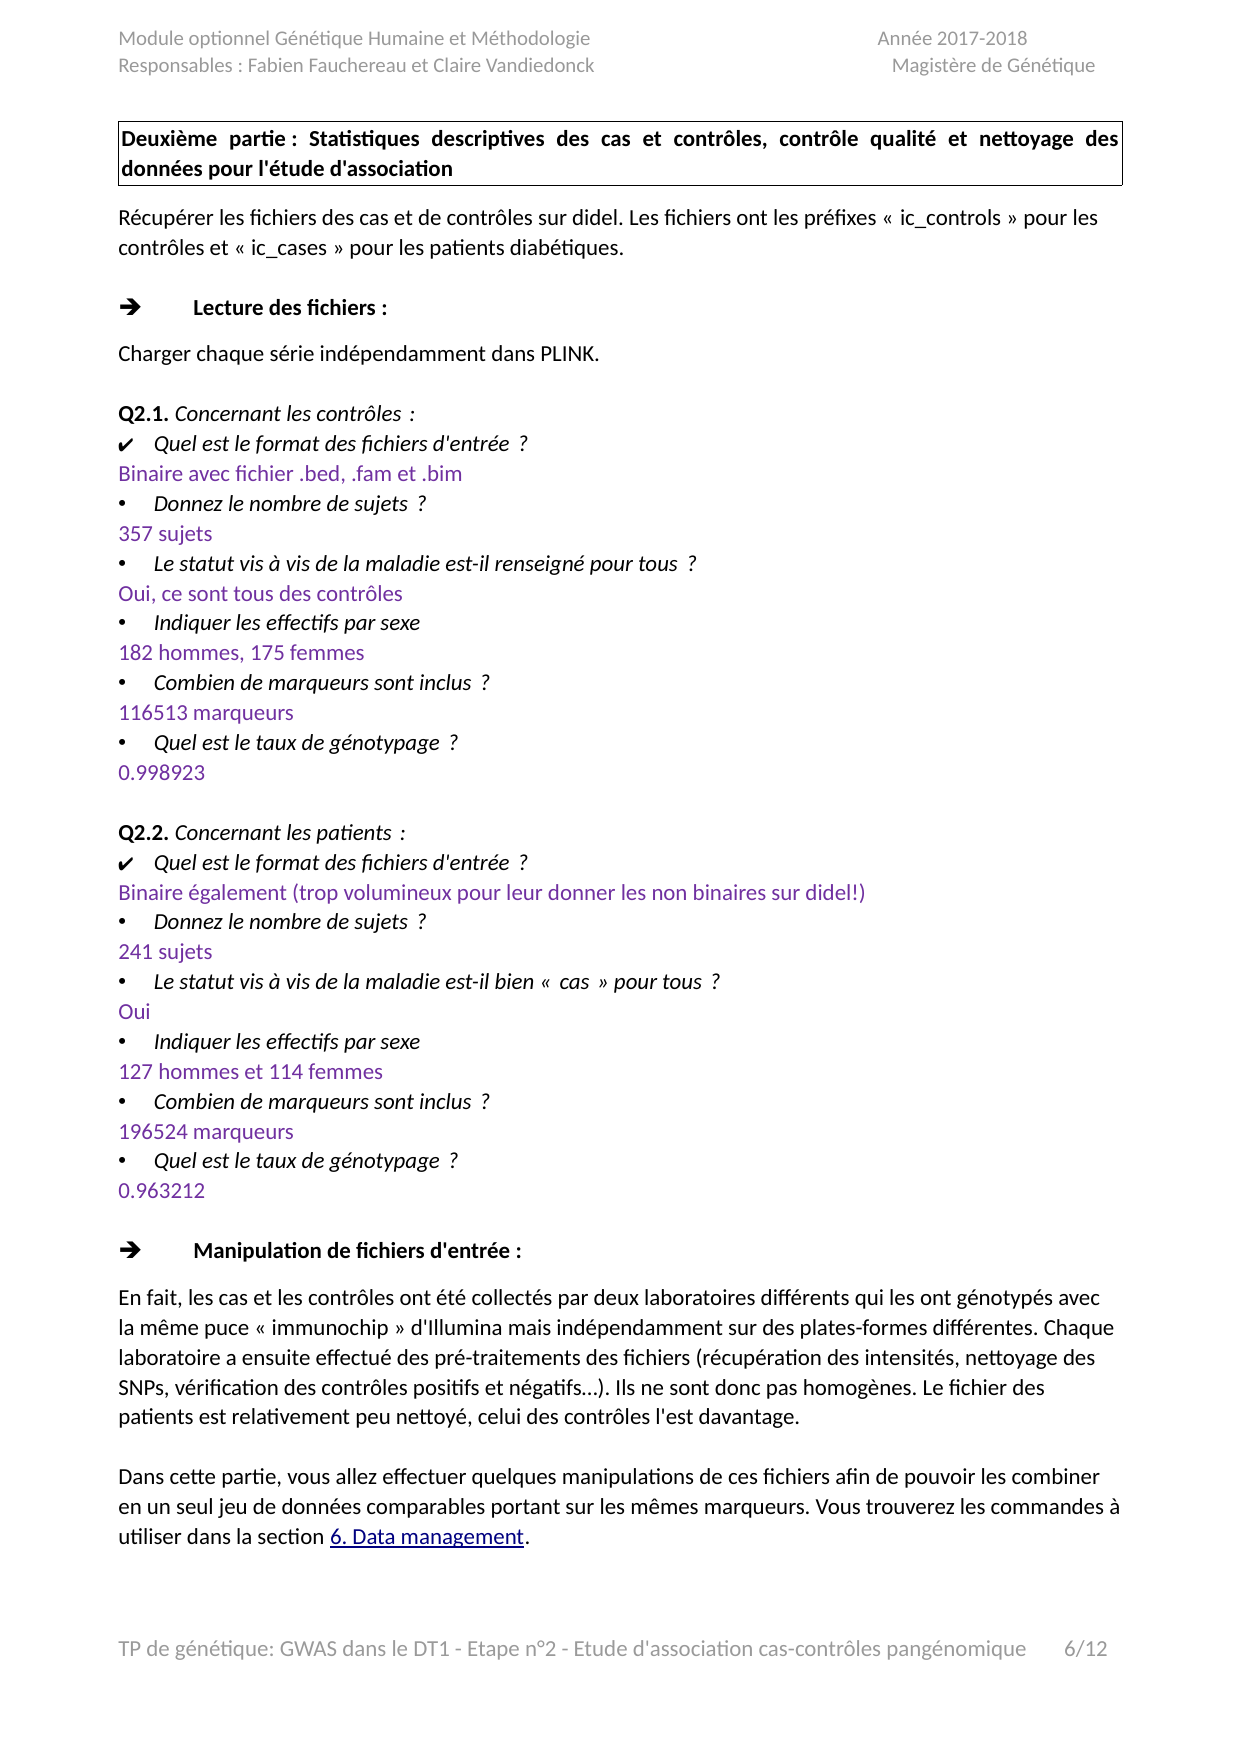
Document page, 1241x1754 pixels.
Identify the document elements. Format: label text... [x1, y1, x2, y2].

text 357 sujets [118, 519, 1122, 547]
text En fait, les cas et les contrôles ont été collectés par deux laboratoires différents qui les ont génotypés avec la même puce « immunochip » d'Illumina mais indépendamment sur des plates-formes différentes. Chaque laboratoire a ensuite effectué des pré-traitements des fichiers (récupération des intensités, nettoyage des SNPs, vérification des contrôles positifs et négatifs…). Ils ne sont donc pas homogènes. Le fichier des patients est relativement peu nettoyé, celui des contrôles l'est davantage. [118, 1283, 1122, 1431]
text Q2.1. Concernant les contrôles : [118, 399, 1122, 427]
text Oui, ce sont tous des contrôles [118, 579, 1122, 607]
text Charger chaque série indépendamment dans PLINK. [118, 339, 1122, 367]
list Quel est le taux de génotypage ? [118, 1147, 1122, 1175]
list Lecture des fichiers : [118, 293, 1122, 321]
text 241 sujets [118, 937, 1122, 965]
list Le statut vis à vis de la maladie est-il bien « cas » pour tous ? [118, 967, 1122, 995]
list Quel est le format des fichiers d'entrée ? [118, 848, 1122, 876]
text 0.963212 [118, 1177, 1122, 1204]
list Indiquer les effectifs par sexe [118, 1027, 1122, 1055]
list Donnez le nombre de sujets ? [118, 907, 1122, 936]
list Donnez le nombre de sujets ? [118, 489, 1122, 517]
text 0.998923 [118, 758, 1122, 786]
text 127 hommes et 114 femmes [118, 1057, 1122, 1085]
text Binaire avec fichier .bed, .fam et .bim [118, 459, 1122, 487]
text 182 hommes, 175 femmes [118, 638, 1122, 666]
text 116513 marqueurs [118, 698, 1122, 726]
list Combien de marqueurs sont inclus ? [118, 1087, 1122, 1115]
list Quel est le taux de génotypage ? [118, 728, 1122, 756]
list Indiquer les effectifs par sexe [118, 608, 1122, 637]
text Récupérer les fichiers des cas et de contrôles sur didel. Les fichiers ont les préfixes « ic_controls » pour les contrôles et « ic_cases » pour les patients diabétiques. [118, 203, 1122, 261]
text Dans cette partie, vous allez effectuer quelques manipulations de ces fichiers afin de pouvoir les combiner en un seul jeu de données comparables portant sur les mêmes marqueurs. Vous trouverez les commandes à utiliser dans la section 6. Data management. [118, 1462, 1122, 1550]
list Quel est le format des fichiers d'entrée ? [118, 429, 1122, 457]
text Binaire également (trop volumineux pour leur donner les non binaires sur didel!) [118, 878, 1122, 906]
list Manipulation de fichiers d'entrée : [118, 1236, 1122, 1264]
list Deuxième partie : Statistiques descriptives des cas et contrôles, contrôle qualité et nettoyage des données pour l'étude d'association [119, 122, 1122, 185]
text 196524 marqueurs [118, 1117, 1122, 1145]
text Q2.2. Concernant les patients : [118, 818, 1122, 846]
text Oui [118, 997, 1122, 1025]
list Combien de marqueurs sont inclus ? [118, 668, 1122, 696]
list Le statut vis à vis de la maladie est-il renseigné pour tous ? [118, 549, 1122, 577]
